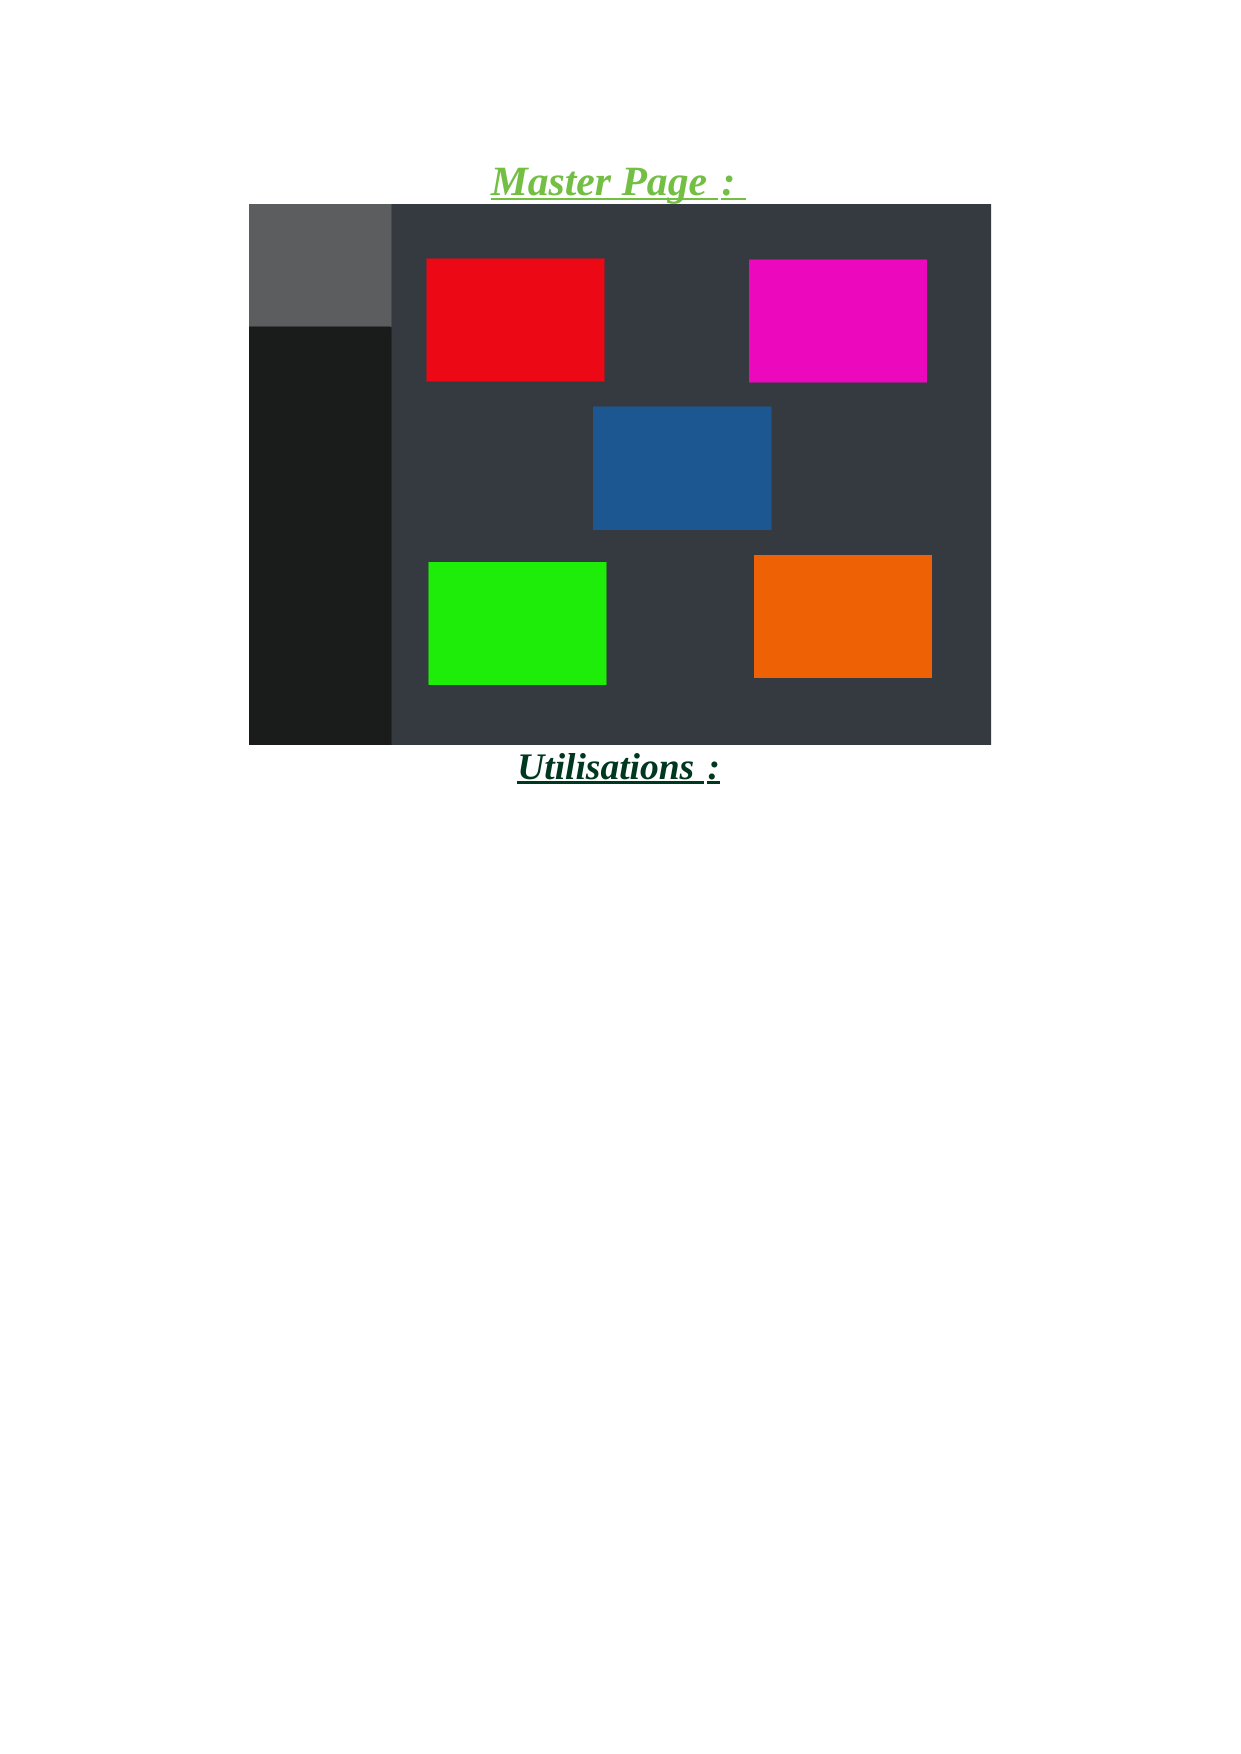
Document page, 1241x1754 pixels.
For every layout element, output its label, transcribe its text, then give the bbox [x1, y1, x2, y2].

text Utilisations : [118, 281, 1122, 787]
text Master Page : [118, 156, 1122, 204]
picture [249, 204, 992, 745]
